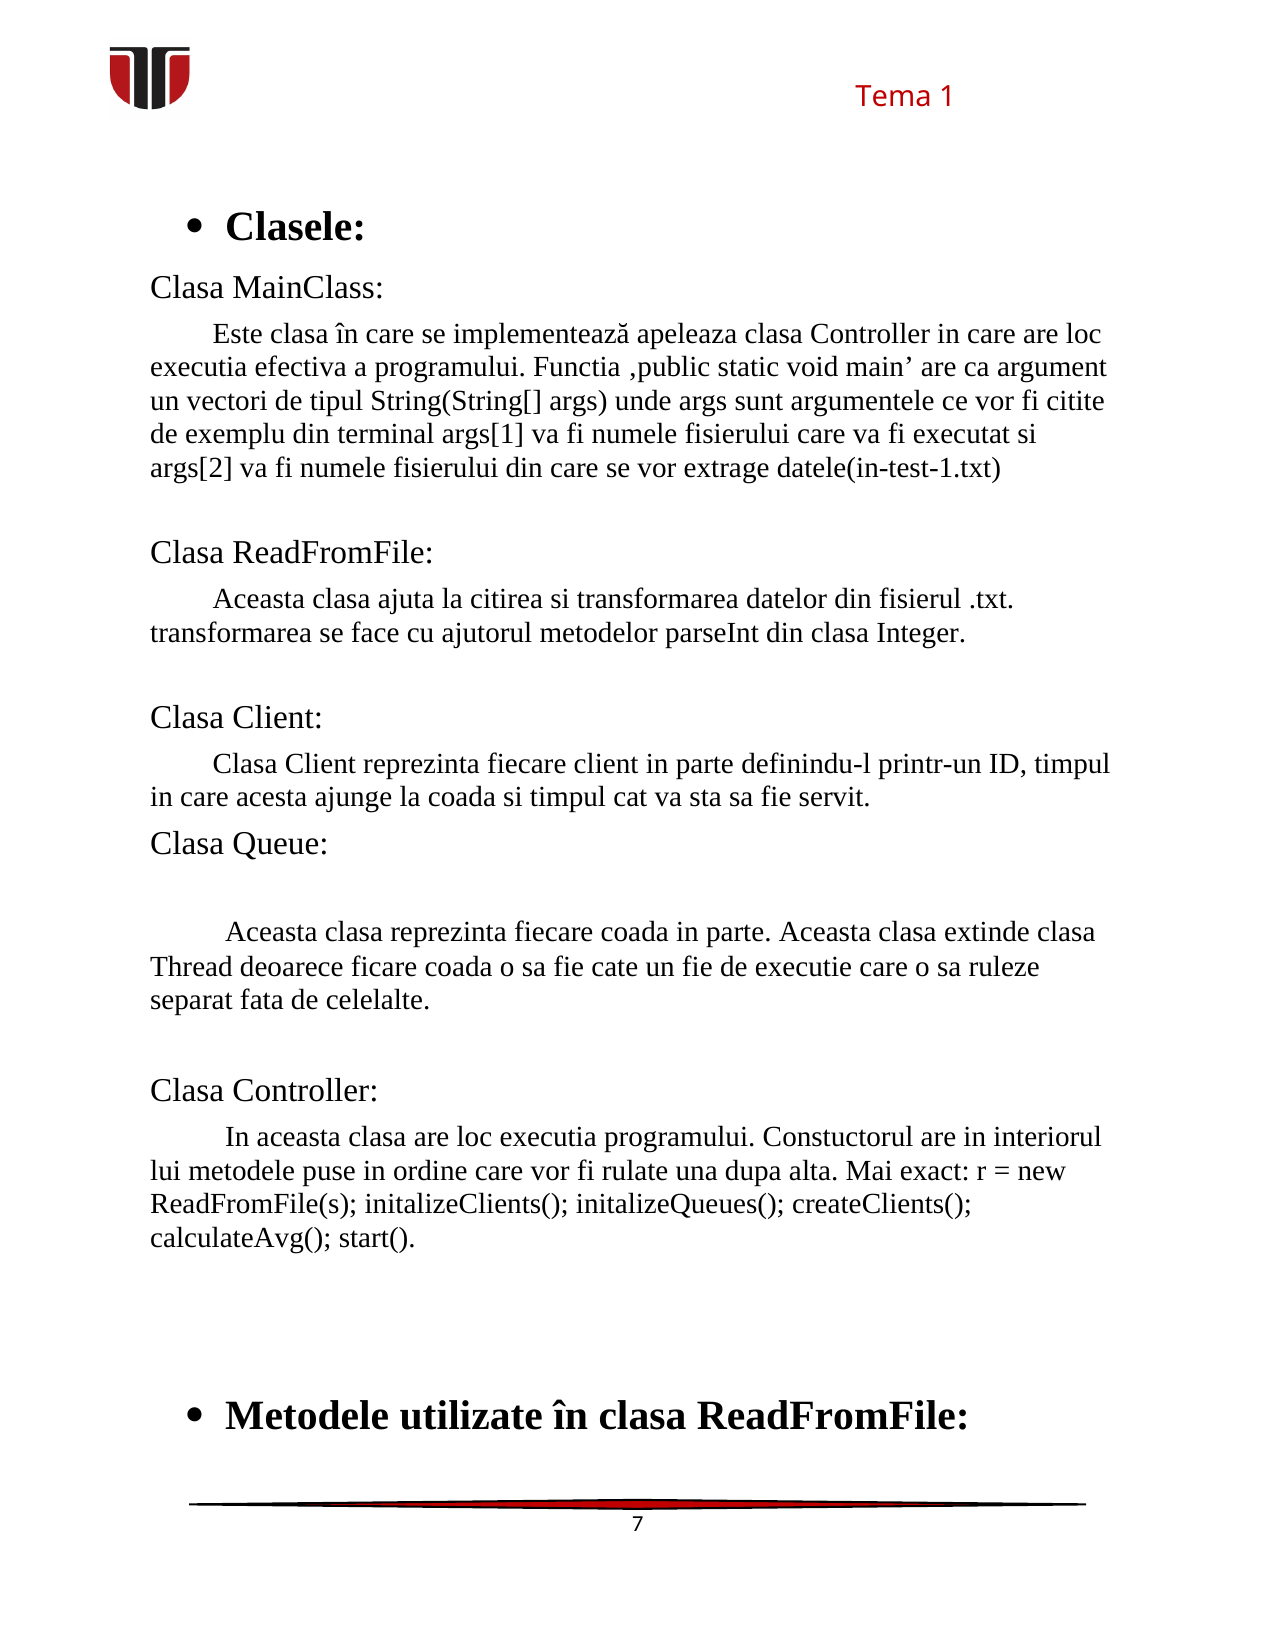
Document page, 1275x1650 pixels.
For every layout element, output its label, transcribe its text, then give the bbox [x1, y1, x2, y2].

list Clasele: [187, 201, 1125, 249]
text Clasa Controller: [150, 1070, 1125, 1109]
text In aceasta clasa are loc executia programului. Constuctorul are in interiorul lui metodele puse in ordine care vor fi rulate una dupa alta. Mai exact: r = new ReadFromFile(s); initalizeClients(); initalizeQueues(); createClients(); calculateAvg(); start(). [150, 1119, 1125, 1253]
text Clasa Client: [150, 697, 1125, 736]
text Clasa Queue: [150, 823, 1125, 862]
text Clasa ReadFromFile: [150, 532, 1125, 571]
text Este clasa în care se implementează apeleaza clasa Controller in care are loc executia efectiva a programului. Functia ‚public static void main’ are ca argument un vectori de tipul String(String[] args) unde args sunt argumentele ce vor fi citite de exemplu din terminal args[1] va fi numele fisierului care va fi executat si args[2] va fi numele fisierului din care se vor extrage datele(in-test-1.txt) [150, 316, 1125, 484]
text Clasa MainClass: [150, 267, 1125, 306]
text Aceasta clasa reprezinta fiecare coada in parte. Aceasta clasa extinde clasa Thread deoarece ficare coada o sa fie cate un fie de executie care o sa ruleze separat fata de celelalte. [150, 911, 1125, 1016]
list Metodele utilizate în clasa ReadFromFile: [187, 1391, 1125, 1439]
text Clasa Client reprezinta fiecare client in parte definindu-l printr-un ID, timpul in care acesta ajunge la coada si timpul cat va sta sa fie servit. [150, 746, 1125, 813]
text Aceasta clasa ajuta la citirea si transformarea datelor din fisierul .txt. transformarea se face cu ajutorul metodelor parseInt din clasa Integer. [150, 581, 1125, 648]
